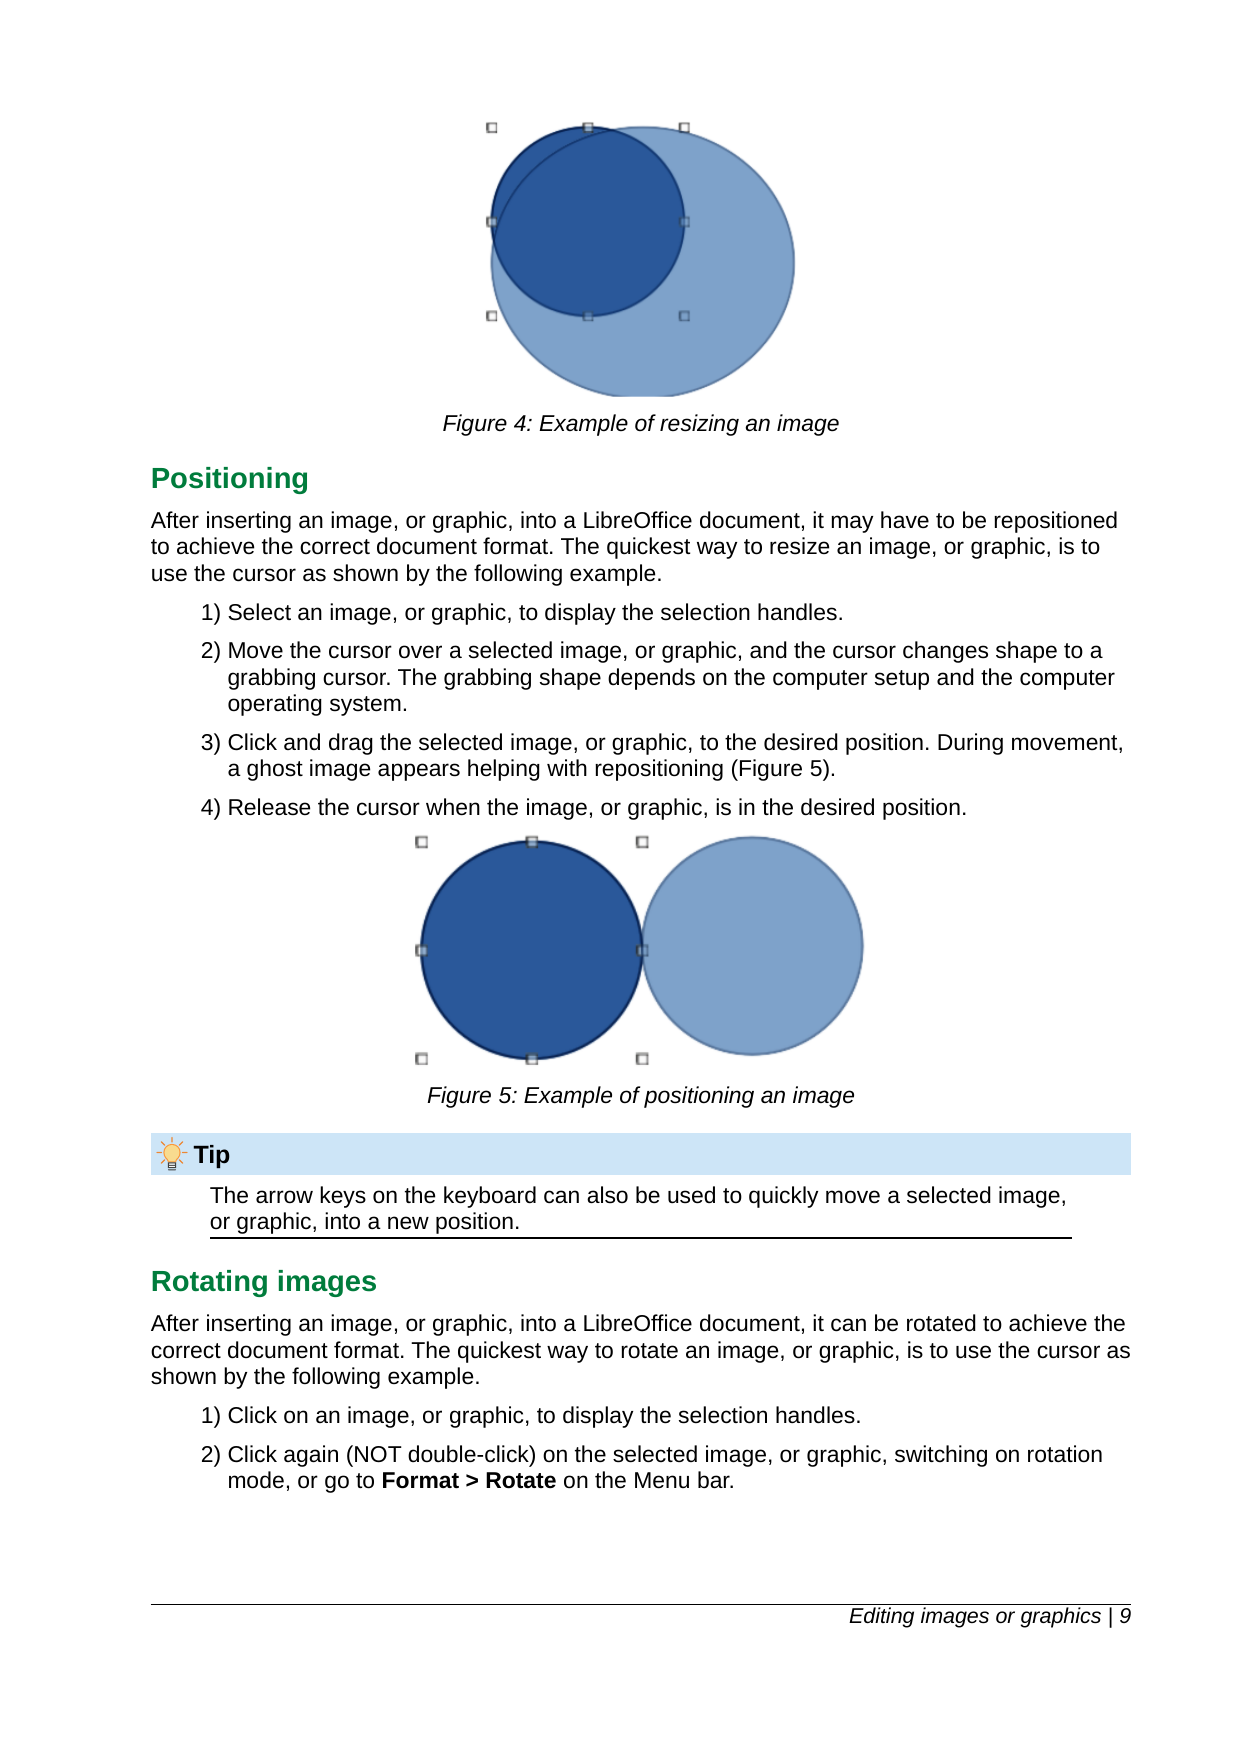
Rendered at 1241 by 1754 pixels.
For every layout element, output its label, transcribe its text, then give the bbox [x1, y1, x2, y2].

picture [484, 121, 798, 398]
list Select an image, or graphic, to display the selection handles. [227, 598, 1131, 625]
text Figure 4: Example of resizing an image [442, 410, 839, 436]
text The arrow keys on the keyboard can also be used to quickly move a selected image, or graphic, into a new position. [209, 1182, 1072, 1239]
list Click and drag the selected image, or graphic, to the desired position. During movement, a ghost image appears helping with repositioning (Figure 5). [227, 729, 1131, 782]
text Figure 5: Example of positioning an image [414, 1082, 867, 1108]
picture [414, 832, 868, 1070]
list Click on an image, or graphic, to display the selection handles. [227, 1402, 1131, 1428]
subtitle Tip [193, 1133, 1131, 1175]
list Release the cursor when the image, or graphic, is in the desired position. [227, 794, 1131, 820]
subtitle Rotating images [151, 1264, 1131, 1298]
subtitle Positioning [151, 461, 1131, 494]
list Move the cursor over a selected image, or graphic, and the cursor changes shape to a grabbing cursor. The grabbing shape depends on the computer setup and the computer operating system. [227, 637, 1131, 716]
list After inserting an image, or graphic, into a LibreOffice document, it may have to be repositioned to achieve the correct document format. The quickest way to resize an image, or graphic, is to use the cursor as shown by the following example. [151, 507, 1131, 586]
list After inserting an image, or graphic, into a LibreOffice document, it can be rotated to achieve the correct document format. The quickest way to rotate an image, or graphic, is to use the cursor as shown by the following example. [151, 1310, 1131, 1389]
list Click again (NOT double‑click) on the selected image, or graphic, switching on rotation mode, or go to Format > Rotate on the Menu bar. [227, 1441, 1131, 1493]
